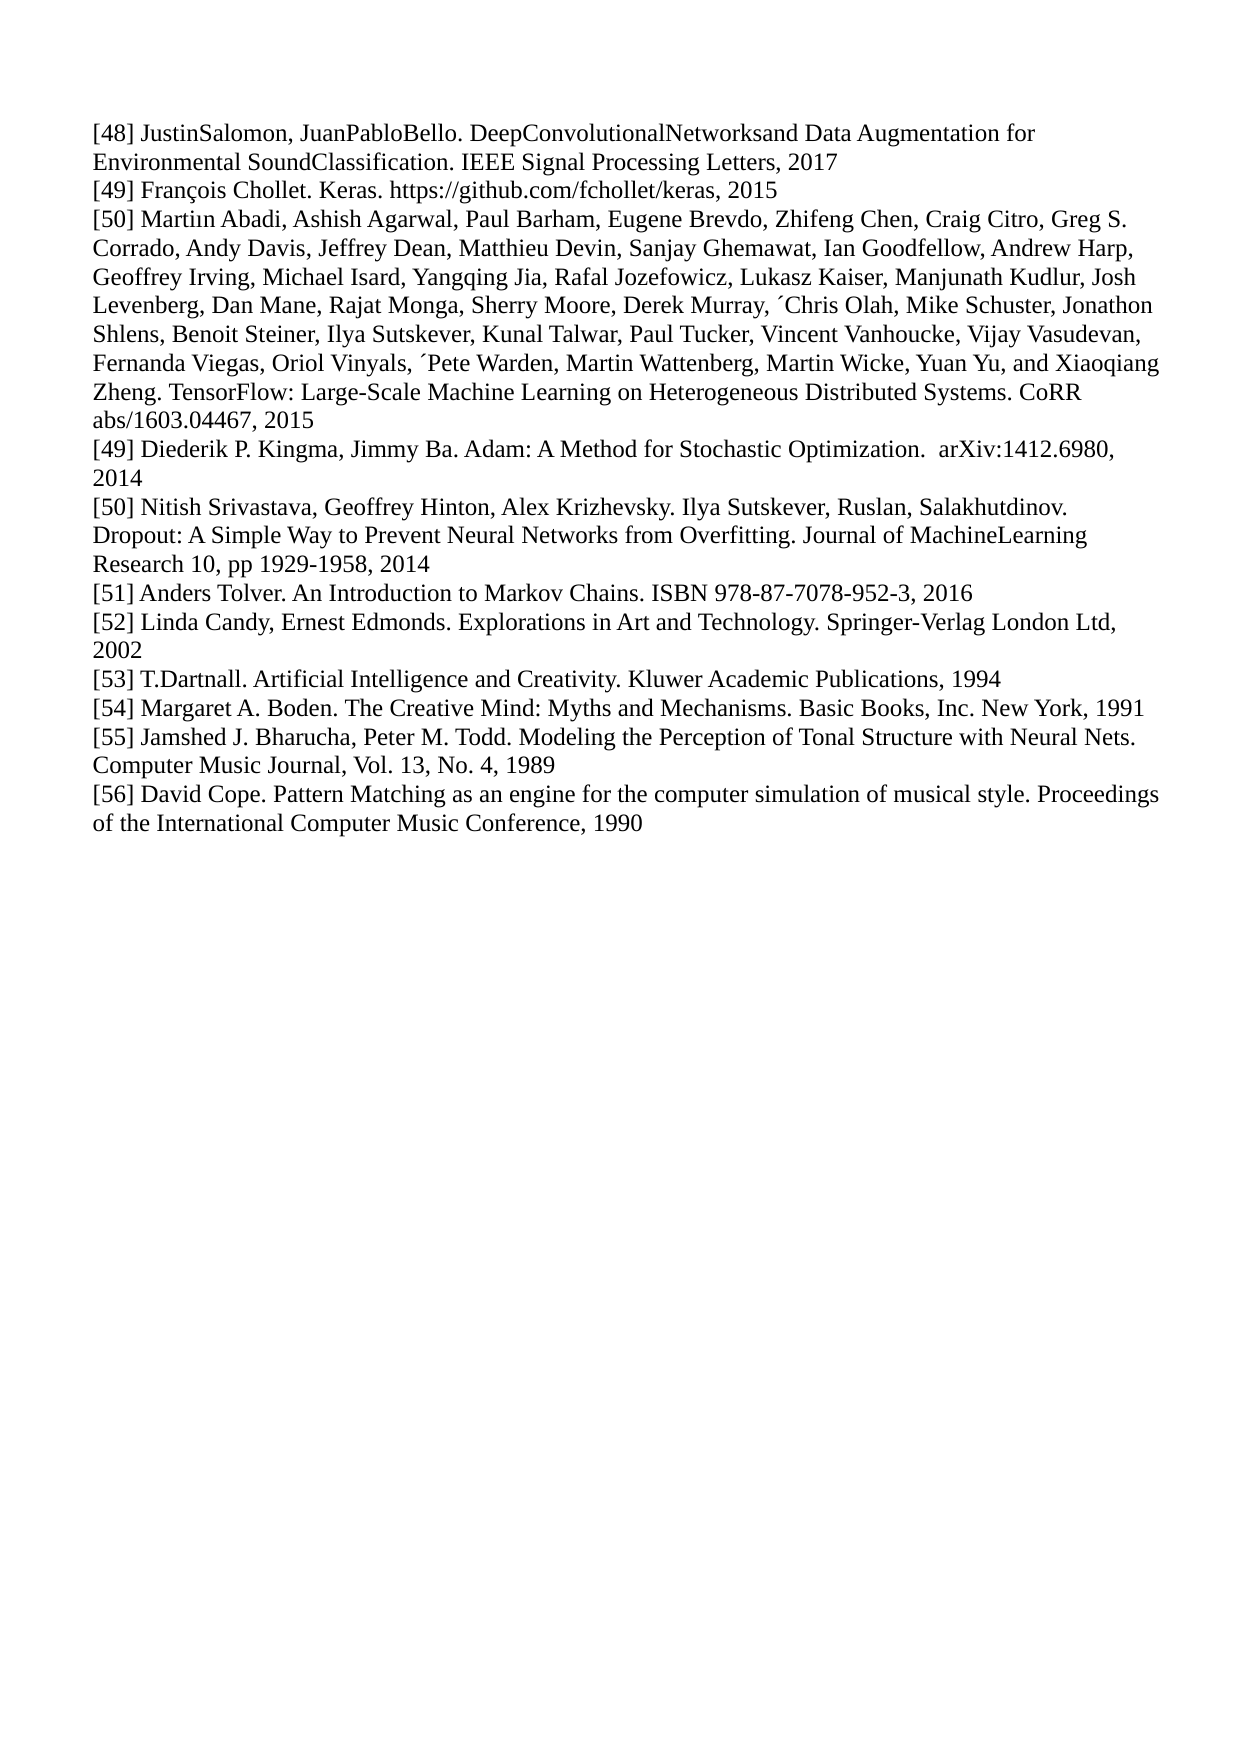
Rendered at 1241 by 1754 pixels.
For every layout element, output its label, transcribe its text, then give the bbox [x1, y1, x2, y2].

text [53] T.Dartnall. Artificial Intelligence and Creativity. Kluwer Academic Publications, 1994 [92, 664, 1160, 693]
text [56] David Cope. Pattern Matching as an engine for the computer simulation of musical style. Proceedings of the International Computer Music Conference, 1990 [92, 779, 1160, 837]
text [50] Martiın Abadi, Ashish Agarwal, Paul Barham, Eugene Brevdo, Zhifeng Chen, Craig Citro, Greg S. Corrado, Andy Davis, Jeffrey Dean, Matthieu Devin, Sanjay Ghemawat, Ian Goodfellow, Andrew Harp, Geoffrey Irving, Michael Isard, Yangqing Jia, Rafal Jozefowicz, Lukasz Kaiser, Manjunath Kudlur, Josh Levenberg, Dan Mane, Rajat Monga, Sherry Moore, Derek Murray, ´Chris Olah, Mike Schuster, Jonathon Shlens, Benoit Steiner, Ilya Sutskever, Kunal Talwar, Paul Tucker, Vincent Vanhoucke, Vijay Vasudevan, Fernanda Viegas, Oriol Vinyals, ´Pete Warden, Martin Wattenberg, Martin Wicke, Yuan Yu, and Xiaoqiang Zheng. TensorFlow: Large-Scale Machine Learning on Heterogeneous Distributed Systems. CoRR abs/1603.04467, 2015 [92, 204, 1160, 434]
text [55] Jamshed J. Bharucha, Peter M. Todd. Modeling the Perception of Tonal Structure with Neural Nets. Computer Music Journal, Vol. 13, No. 4, 1989 [92, 722, 1160, 779]
text [50] Nitish Srivastava, Geoffrey Hinton, Alex Krizhevsky. Ilya Sutskever, Ruslan, Salakhutdinov. Dropout: A Simple Way to Prevent Neural Networks from Overfitting. Journal of MachineLearning Research 10, pp 1929-1958, 2014 [92, 492, 1160, 578]
text [51] Anders Tolver. An Introduction to Markov Chains. ISBN 978-87-7078-952-3, 2016 [92, 578, 1160, 607]
text [54] Margaret A. Boden. The Creative Mind: Myths and Mechanisms. Basic Books, Inc. New York, 1991 [92, 693, 1160, 722]
text [52] Linda Candy, Ernest Edmonds. Explorations in Art and Technology. Springer-Verlag London Ltd, 2002 [92, 607, 1160, 664]
text [49] François Chollet. Keras. https://github.com/fchollet/keras, 2015 [92, 176, 1160, 204]
text [49] Diederik P. Kingma, Jimmy Ba. Adam: A Method for Stochastic Optimization. arXiv:1412.6980, 2014 [92, 434, 1160, 492]
text [48] JustinSalomon, JuanPabloBello. DeepConvolutionalNetworksand Data Augmentation for Environmental SoundClassification. IEEE Signal Processing Letters, 2017 [92, 118, 1160, 176]
